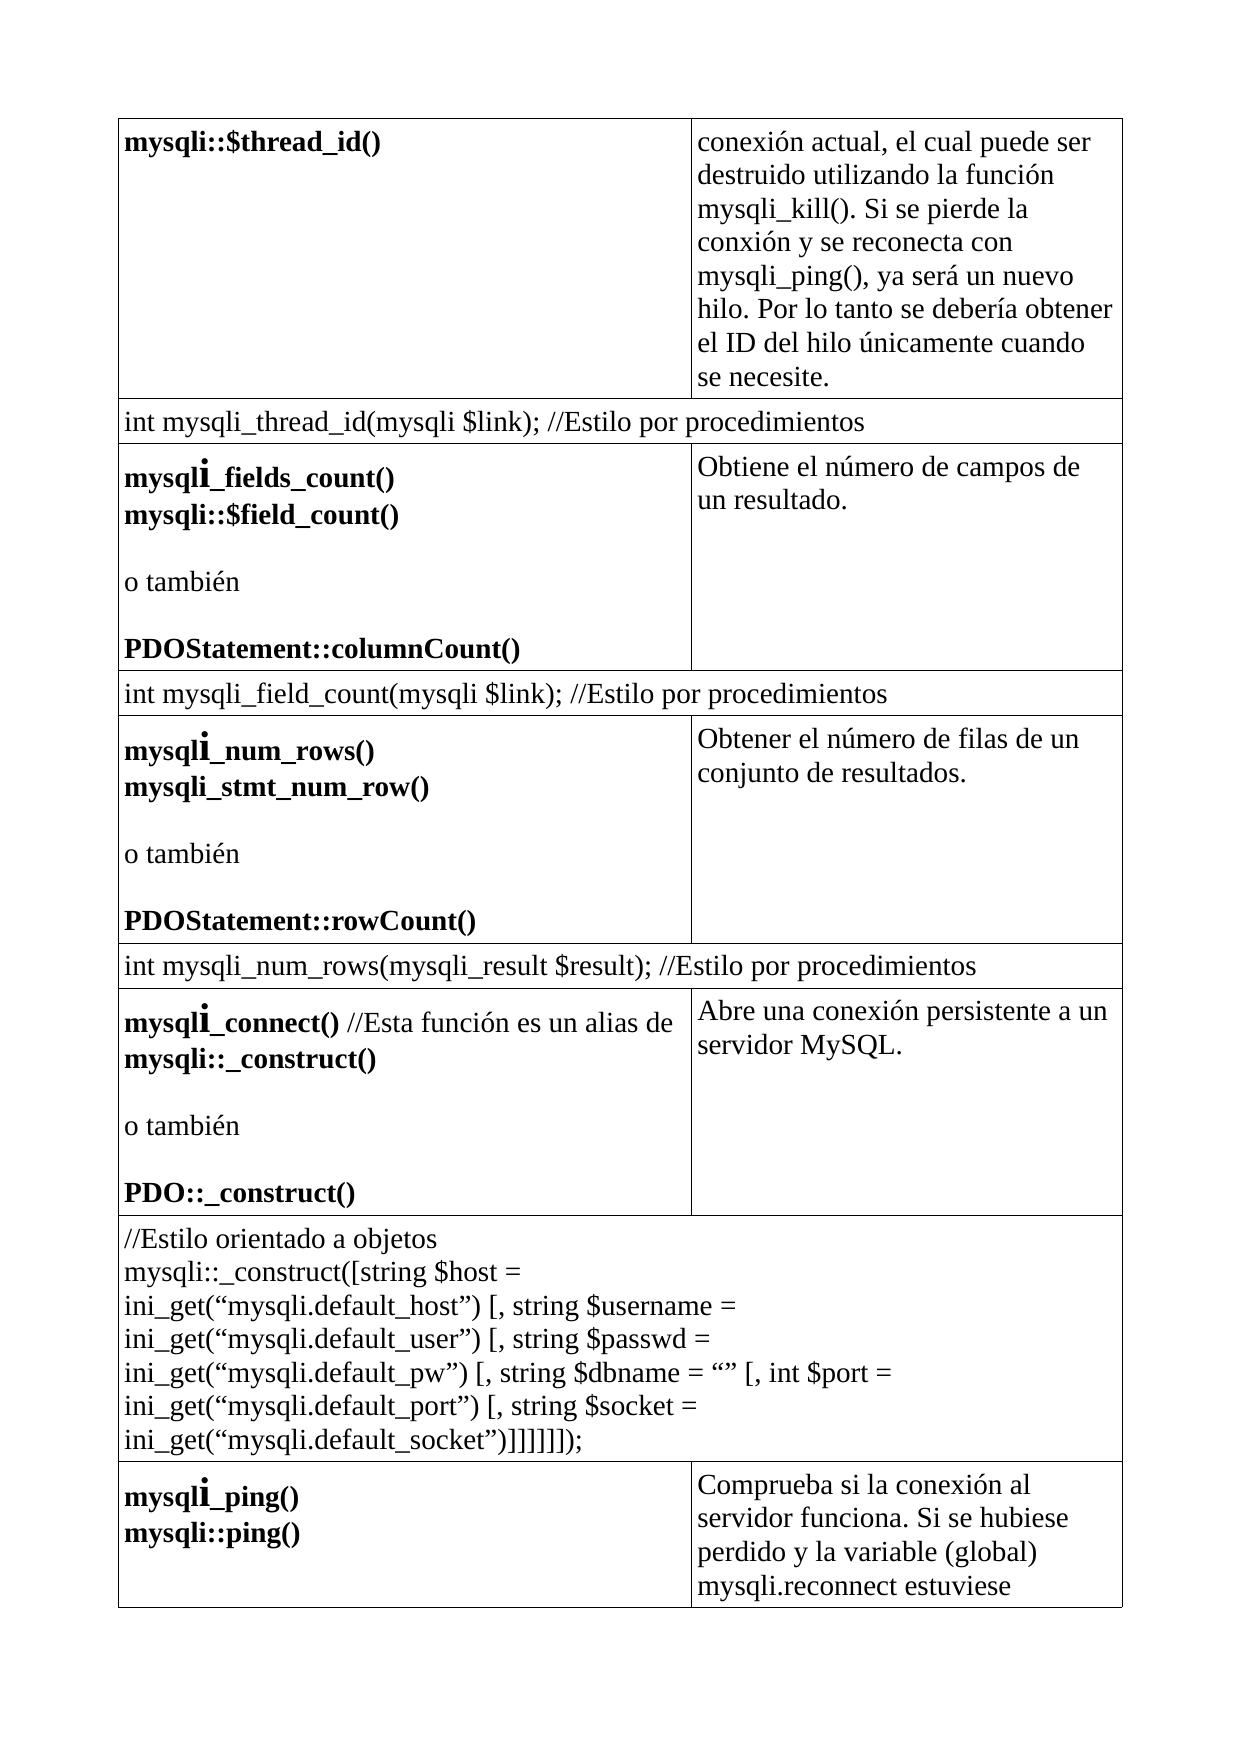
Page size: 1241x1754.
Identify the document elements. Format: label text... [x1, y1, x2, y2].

table_cell mysqli_num_rows() mysqli_stmt_num_row() o también PDOStatement::rowCount() [119, 716, 691, 943]
table_cell Obtiene el número de campos de un resultado. [692, 444, 1122, 670]
table_cell Obtener el número de filas de un conjunto de resultados. [692, 716, 1122, 943]
table_cell Comprueba si la conexión al servidor funciona. Si se hubiese perdido y la variable (global) mysqli.reconnect estuviese [692, 1462, 1122, 1607]
table_cell //Estilo orientado a objetos mysqli::_construct([string $host = ini_get(“mysqli.default_host”) [, string $username = ini_get(“mysqli.default_user”) [, string $passwd = ini_get(“mysqli.default_pw”) [, string $dbname = “” [, int $port = ini_get(“mysqli.default_port”) [, string $socket = ini_get(“mysqli.default_socket”)]]]]]]); [119, 1216, 1122, 1461]
table_cell mysqli_ping() mysqli::ping() [119, 1462, 691, 1607]
table_cell int mysqli_thread_id(mysqli $link); //Estilo por procedimientos [119, 399, 1122, 443]
table_cell mysqli_connect() //Esta función es un alias de mysqli::_construct() o también PDO::_construct() [119, 989, 691, 1215]
table_cell int mysqli_num_rows(mysqli_result $result); //Estilo por procedimientos [119, 944, 1122, 988]
table_cell mysqli_fields_count() mysqli::$field_count() o también PDOStatement::columnCount() [119, 444, 691, 670]
table_cell Abre una conexión persistente a un servidor MySQL. [692, 989, 1122, 1215]
table_cell mysqli::$thread_id() [119, 119, 691, 398]
table_cell conexión actual, el cual puede ser destruido utilizando la función mysqli_kill(). Si se pierde la conxión y se reconecta con mysqli_ping(), ya será un nuevo hilo. Por lo tanto se debería obtener el ID del hilo únicamente cuando se necesite. [692, 119, 1122, 398]
table_cell int mysqli_field_count(mysqli $link); //Estilo por procedimientos [119, 671, 1122, 715]
